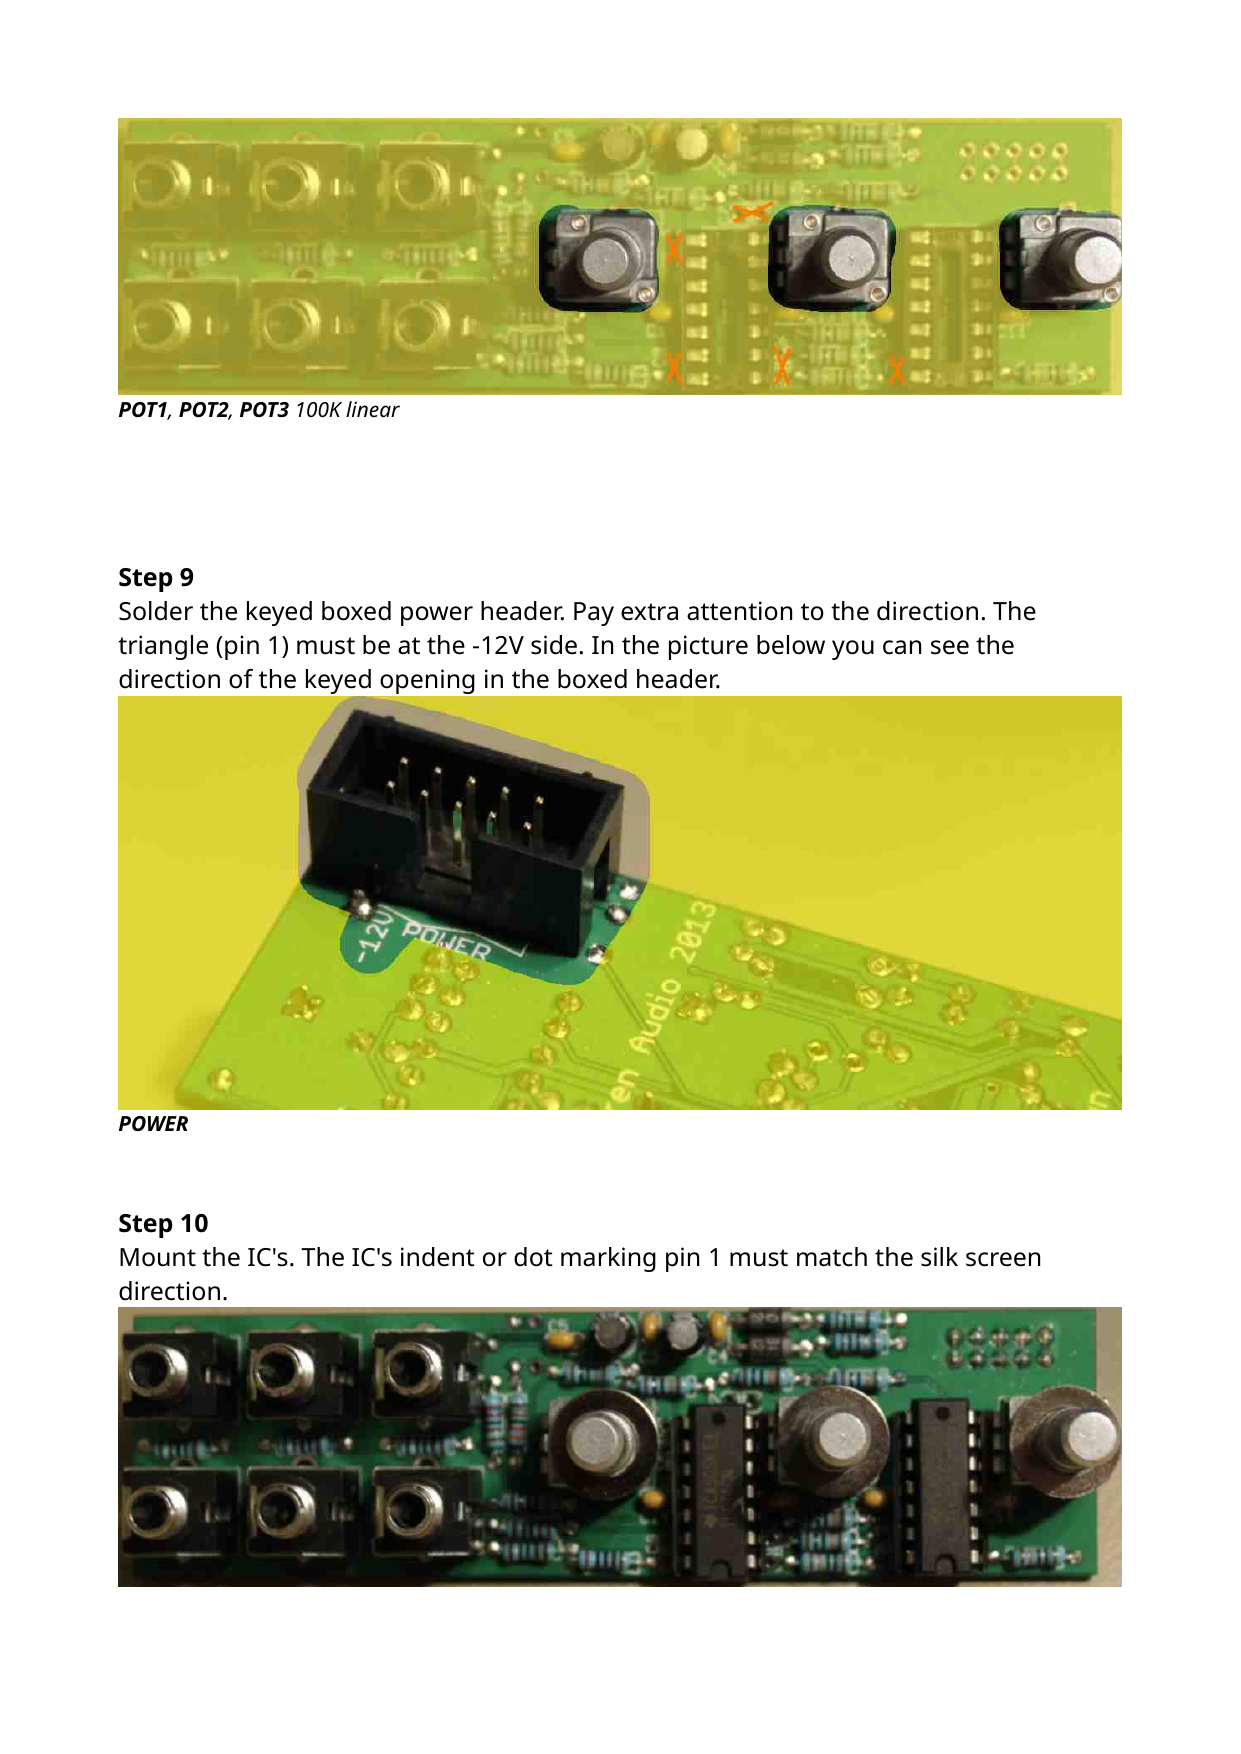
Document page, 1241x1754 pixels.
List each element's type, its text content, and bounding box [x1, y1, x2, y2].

text POWER [118, 1110, 1122, 1138]
picture [118, 1307, 1122, 1587]
picture [118, 696, 1122, 1110]
picture [118, 118, 1122, 395]
text Step 10 [118, 1206, 1122, 1240]
text Mount the IC's. The IC's indent or dot marking pin 1 must match the silk screen direction. [118, 1240, 1122, 1307]
text Step 9 [118, 560, 1122, 594]
text POT1, POT2, POT3 100K linear [118, 395, 1122, 423]
text Solder the keyed boxed power header. Pay extra attention to the direction. The triangle (pin 1) must be at the -12V side. In the picture below you can see the direction of the keyed opening in the boxed header. [118, 594, 1122, 696]
